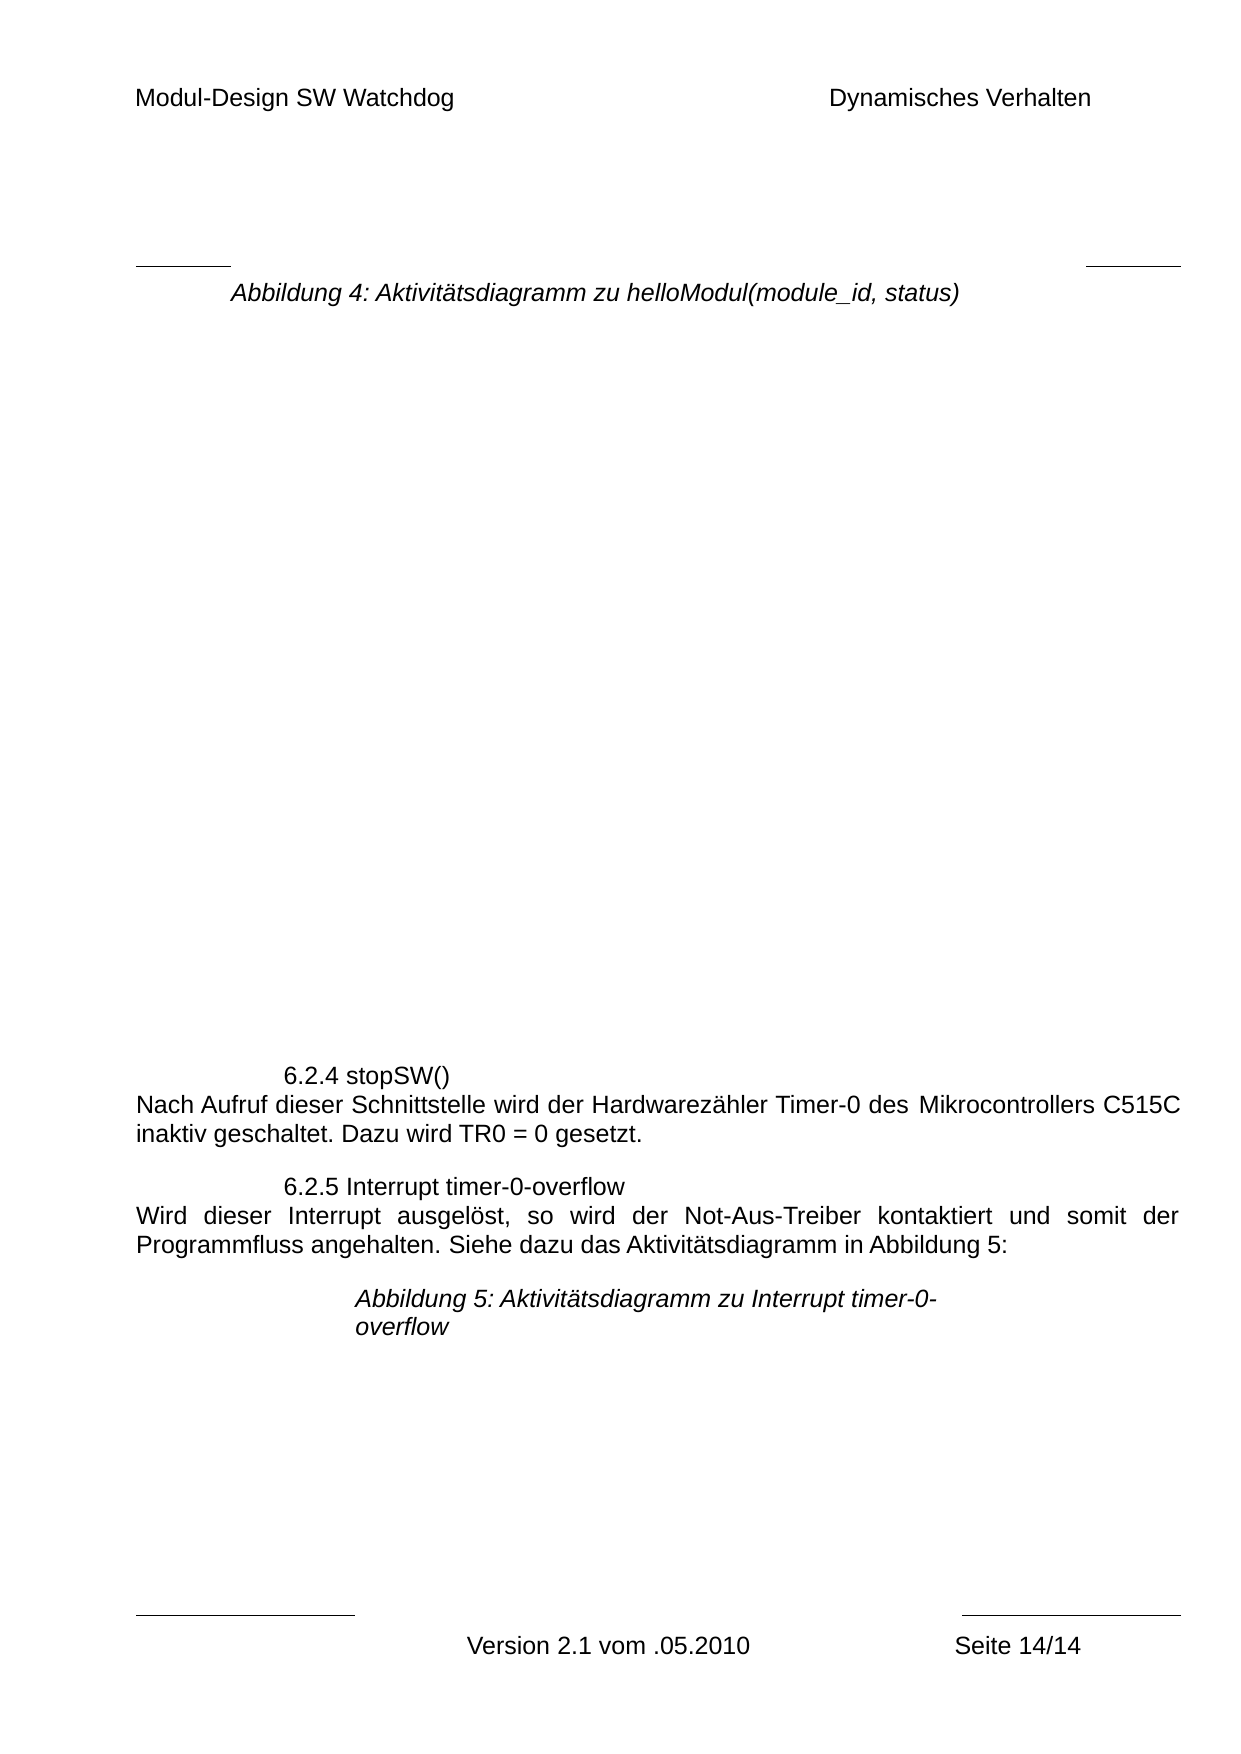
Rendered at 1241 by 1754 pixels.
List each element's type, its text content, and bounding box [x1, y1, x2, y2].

text Nach Aufruf dieser Schnittstelle wird der Hardwarezähler Timer-0 des Mikrocontrollers C515C inaktiv geschaltet. Dazu wird TR0 = 0 gesetzt. [136, 1090, 1181, 1147]
text Abbildung 4: Aktivitätsdiagramm zu helloModul(module_id, status) [231, 278, 1086, 307]
subtitle stopSW() [283, 1061, 1181, 1090]
subtitle Interrupt timer-0-overflow [283, 1172, 1181, 1201]
text Wird dieser Interrupt ausgelöst, so wird der Not-Aus-Treiber kontaktiert und somit der Programmfluss angehalten. Siehe dazu das Aktivitätsdiagramm in Abbildung 5: [136, 1201, 1181, 1258]
text Abbildung 5: Aktivitätsdiagramm zu Interrupt timer-0-overflow [355, 1283, 962, 1341]
